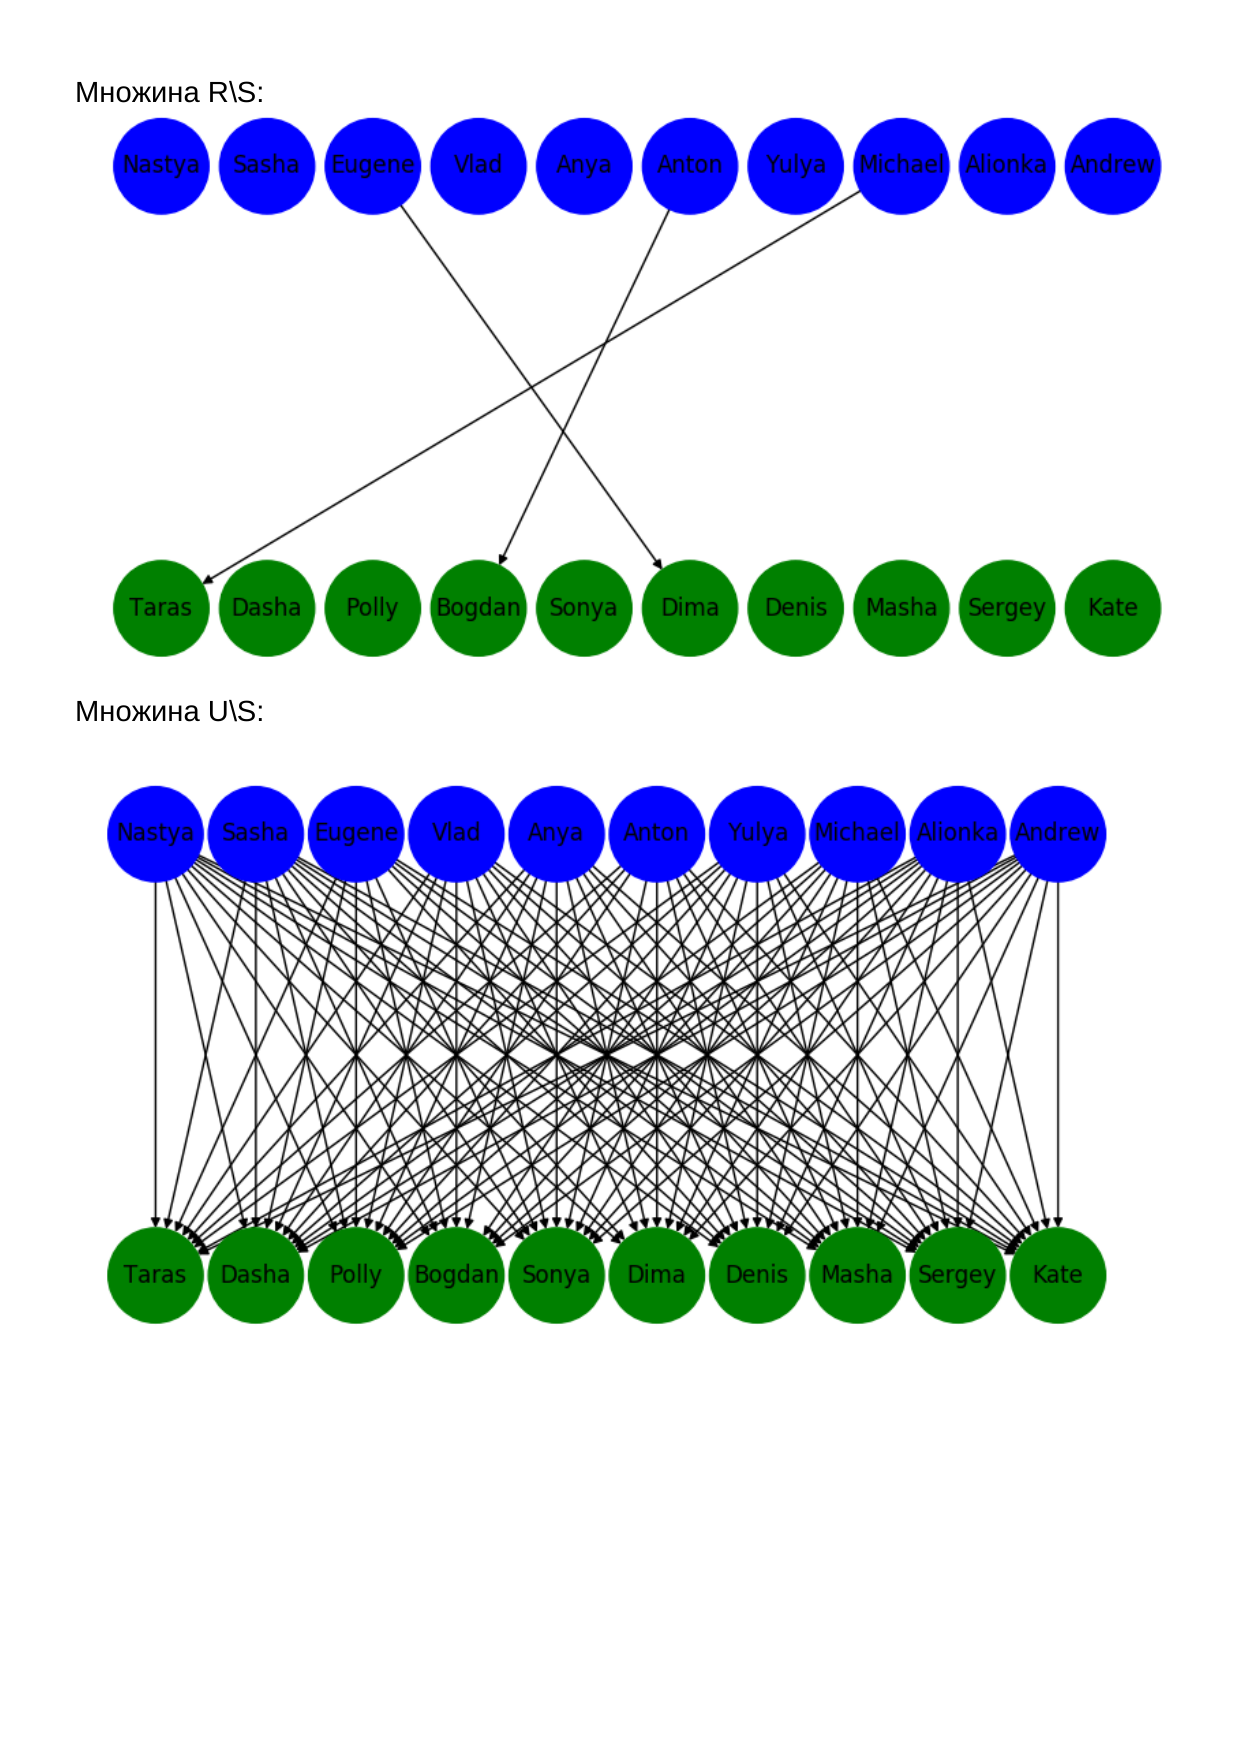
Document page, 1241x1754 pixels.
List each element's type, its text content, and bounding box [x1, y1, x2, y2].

picture [62, 782, 1153, 1328]
picture [75, 115, 1166, 661]
text Множина U\S: [75, 694, 1165, 727]
text Множина R\S: [75, 75, 1165, 108]
